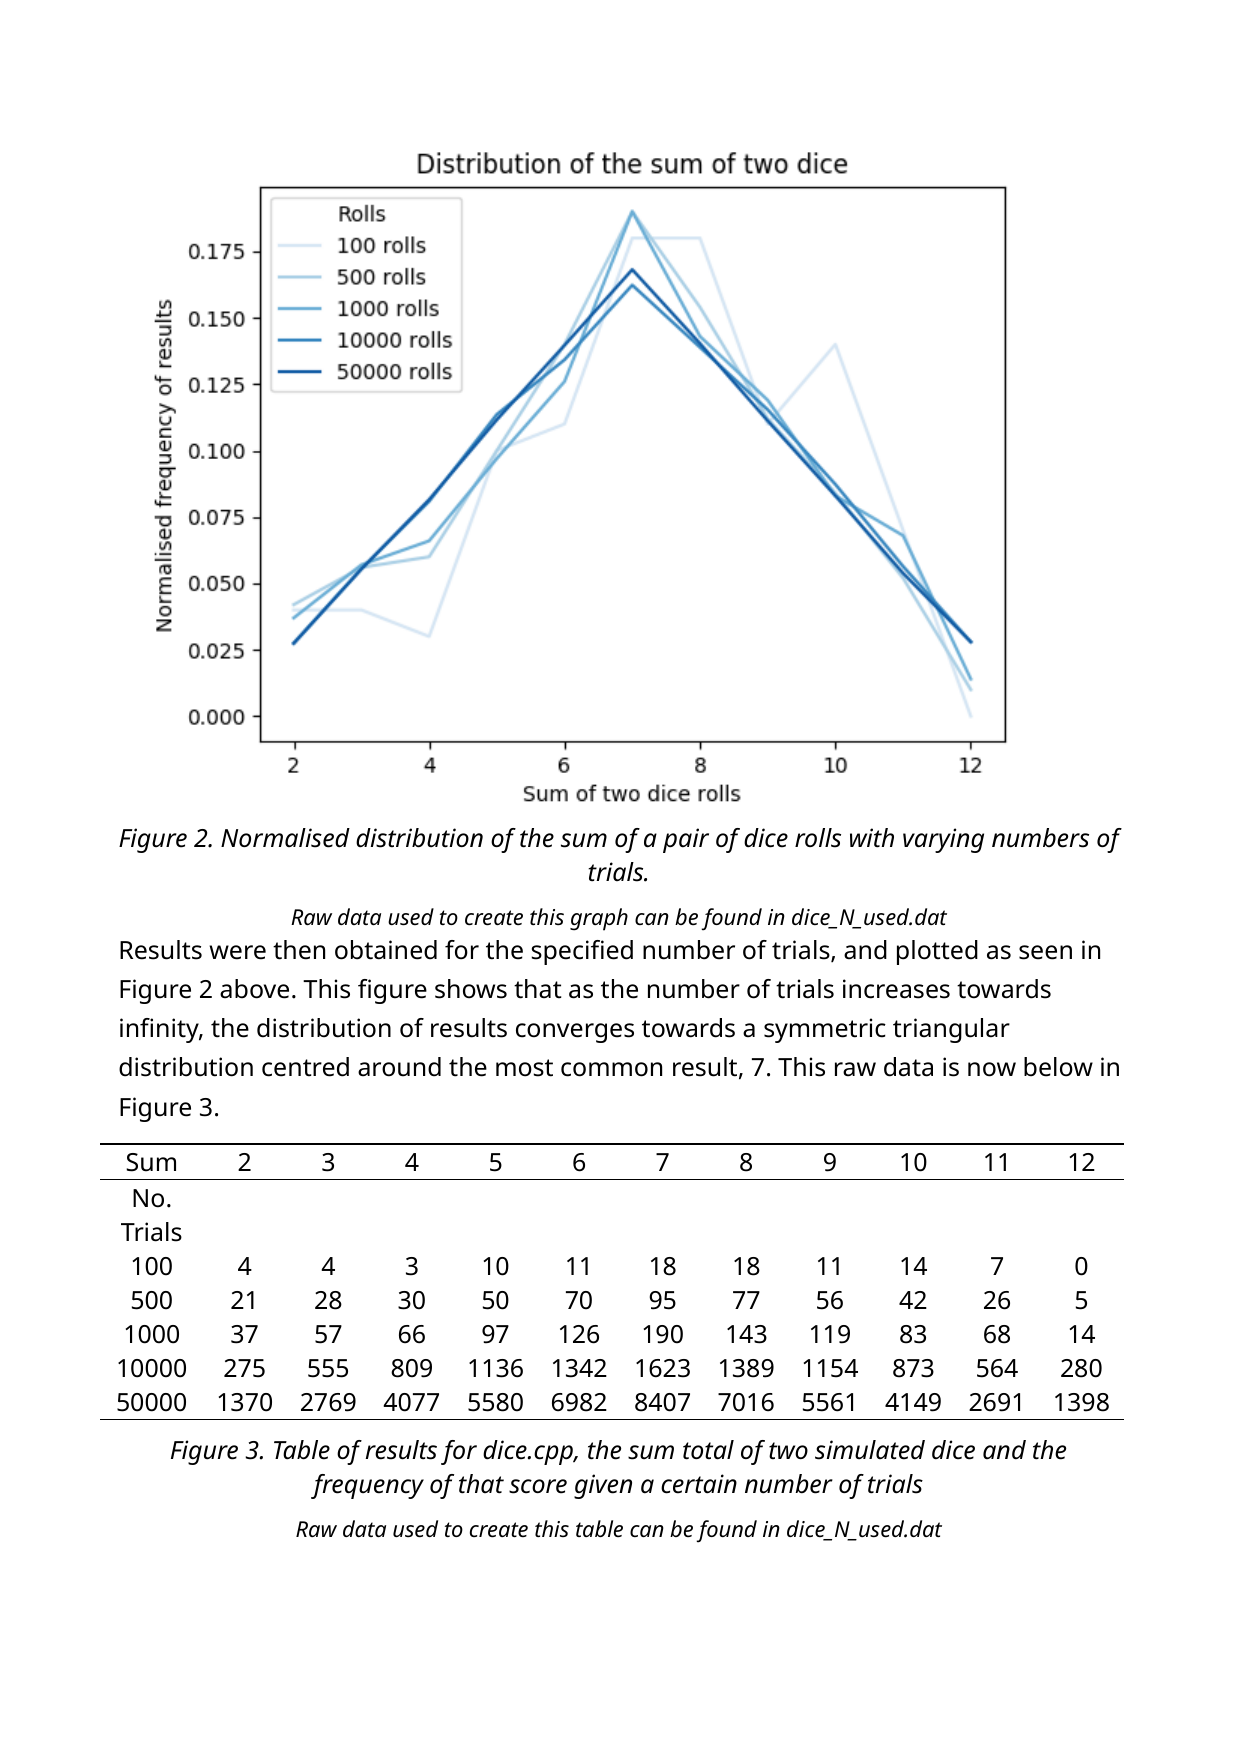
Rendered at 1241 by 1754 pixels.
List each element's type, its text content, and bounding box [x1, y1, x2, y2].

table_cell [1039, 1180, 1123, 1248]
table_cell 18 [705, 1248, 787, 1282]
table_cell 275 [203, 1351, 286, 1384]
table_cell 10000 [100, 1351, 203, 1384]
table_cell 5580 [453, 1385, 537, 1419]
table_cell 77 [705, 1283, 787, 1316]
table_header 9 [788, 1145, 872, 1179]
table_cell 119 [788, 1316, 872, 1351]
table_cell 5561 [788, 1385, 872, 1419]
table_cell 126 [538, 1316, 620, 1351]
table_cell 70 [538, 1283, 620, 1316]
table_header 8 [705, 1145, 787, 1179]
table_cell 4 [286, 1248, 370, 1282]
table_cell [203, 1180, 286, 1248]
table_cell 1000 [100, 1316, 203, 1351]
table_cell 500 [100, 1283, 203, 1316]
table_header 12 [1039, 1145, 1123, 1179]
table_header 6 [538, 1145, 620, 1179]
table_cell 1623 [620, 1351, 705, 1384]
table_cell 809 [370, 1351, 453, 1384]
table_cell 26 [955, 1283, 1039, 1316]
picture [140, 101, 1100, 821]
table_cell 564 [955, 1351, 1039, 1384]
table_cell 2691 [955, 1385, 1039, 1419]
table_cell 7 [955, 1248, 1039, 1282]
table_cell [955, 1180, 1039, 1248]
table_cell 68 [955, 1316, 1039, 1351]
table_cell 4 [203, 1248, 286, 1282]
table_cell 7016 [705, 1385, 787, 1419]
table_cell 4077 [370, 1385, 453, 1419]
table_cell 143 [705, 1316, 787, 1351]
table_cell 1342 [538, 1351, 620, 1384]
table_cell 42 [872, 1283, 955, 1316]
table_cell 30 [370, 1283, 453, 1316]
table_cell 11 [788, 1248, 872, 1282]
table_cell 66 [370, 1316, 453, 1351]
table_cell 1389 [705, 1351, 787, 1384]
table_cell [453, 1180, 537, 1248]
table_cell 14 [1039, 1316, 1123, 1351]
table_cell 2769 [286, 1385, 370, 1419]
table_cell 873 [872, 1351, 955, 1384]
table_cell 21 [203, 1283, 286, 1316]
table_header 7 [620, 1145, 705, 1179]
table_cell 100 [100, 1248, 203, 1282]
table_cell 1370 [203, 1385, 286, 1419]
table_cell 50000 [100, 1385, 203, 1419]
table_cell 14 [872, 1248, 955, 1282]
table_cell 18 [620, 1248, 705, 1282]
table_cell [872, 1180, 955, 1248]
table_cell 190 [620, 1316, 705, 1351]
table_cell [370, 1180, 453, 1248]
text Raw data used to create this graph can be found in dice_N_used.dat [118, 902, 1122, 932]
table_cell 57 [286, 1316, 370, 1351]
table_cell 1154 [788, 1351, 872, 1384]
table_header 10 [872, 1145, 955, 1179]
table_cell 56 [788, 1283, 872, 1316]
table_cell 0 [1039, 1248, 1123, 1282]
table_cell 83 [872, 1316, 955, 1351]
table_cell [620, 1180, 705, 1248]
table_header 2 [203, 1145, 286, 1179]
table_cell 8407 [620, 1385, 705, 1419]
table_cell [788, 1180, 872, 1248]
table_cell 50 [453, 1283, 537, 1316]
table_cell [538, 1180, 620, 1248]
table_cell 95 [620, 1283, 705, 1316]
table_cell 1136 [453, 1351, 537, 1384]
table_header 3 [286, 1145, 370, 1179]
table_cell 5 [1039, 1283, 1123, 1316]
table_cell 280 [1039, 1351, 1123, 1384]
text Results were then obtained for the specified number of trials, and plotted as seen in Figure 2 above. This figure shows that as the number of trials increases towards infinity, the distribution of results converges towards a symmetric triangular distribution centred around the most common result, 7. This raw data is now below in Figure 3. [118, 933, 1122, 1123]
table_cell 28 [286, 1283, 370, 1316]
text Figure 2. Normalised distribution of the sum of a pair of dice rolls with varying numbers of trials. [118, 118, 1122, 889]
table_cell 10 [453, 1248, 537, 1282]
table_cell 3 [370, 1248, 453, 1282]
table_cell [705, 1180, 787, 1248]
text Raw data used to create this table can be found in dice_N_used.dat [118, 1514, 1122, 1544]
table_cell 555 [286, 1351, 370, 1384]
table_cell 37 [203, 1316, 286, 1351]
table_cell 4149 [872, 1385, 955, 1419]
table_header 4 [370, 1145, 453, 1179]
table_header Sum [100, 1145, 203, 1179]
table_header 11 [955, 1145, 1039, 1179]
text Figure 3. Table of results for dice.cpp, the sum total of two simulated dice and the frequency of that score given a certain number of trials [118, 1433, 1122, 1501]
table_header 5 [453, 1145, 537, 1179]
table_cell 1398 [1039, 1385, 1123, 1419]
table_cell [286, 1180, 370, 1248]
table_cell 97 [453, 1316, 537, 1351]
table_cell 11 [538, 1248, 620, 1282]
table_cell 6982 [538, 1385, 620, 1419]
table_cell No. Trials [100, 1180, 203, 1248]
